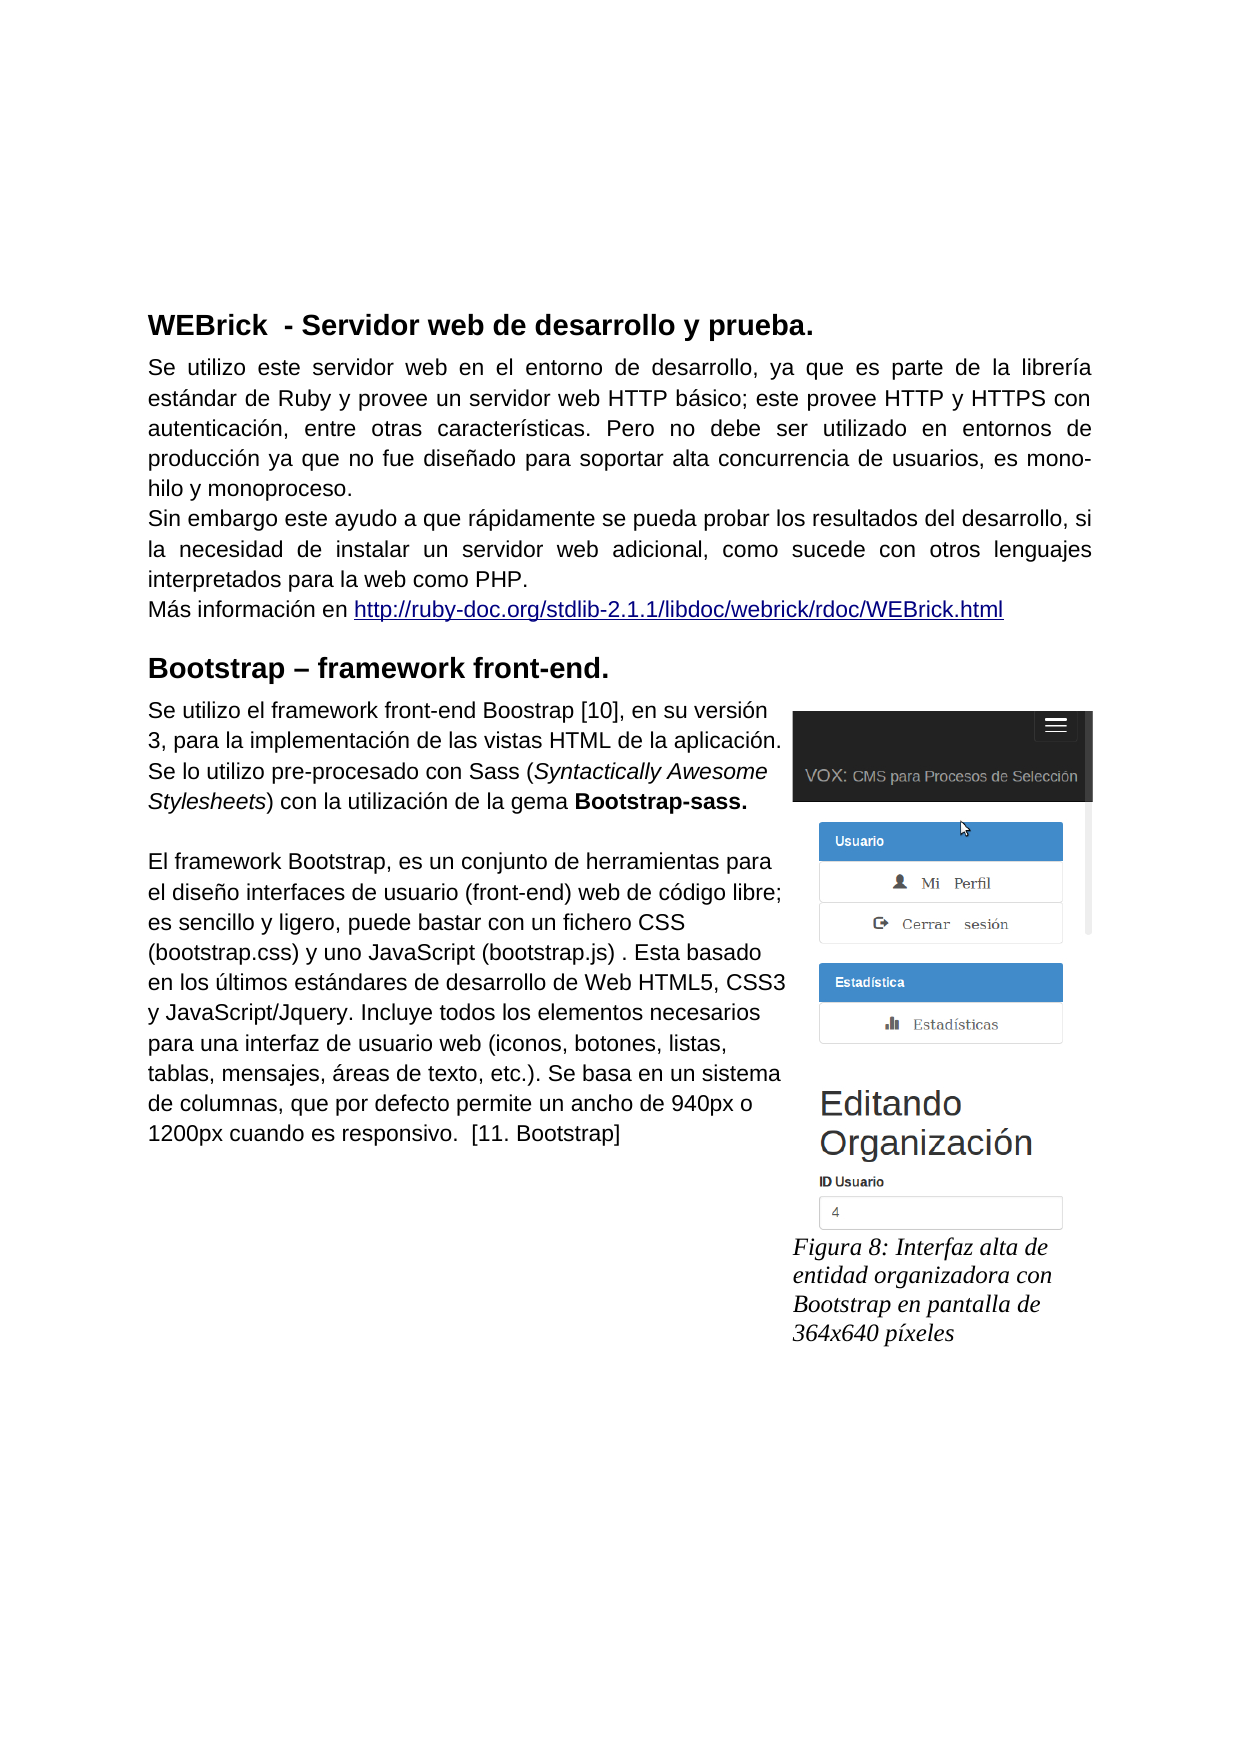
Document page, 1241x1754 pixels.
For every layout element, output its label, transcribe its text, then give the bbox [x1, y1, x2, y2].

picture [792, 711, 1093, 1232]
subtitle Bootstrap – framework front-end. [148, 651, 1093, 685]
text Se utilizo este servidor web en el entorno de desarrollo, ya que es parte de la librería estándar de Ruby y provee un servidor web HTTP básico; este provee HTTP y HTTPS con autenticación, entre otras características. Pero no debe ser utilizado en entornos de producción ya que no fue diseñado para soportar alta concurrencia de usuarios, es mono-hilo y monoproceso. [148, 354, 1093, 502]
text Más información en http://ruby-doc.org/stdlib-2.1.1/libdoc/webrick/rdoc/WEBrick.html [148, 596, 1093, 622]
text Sin embargo este ayudo a que rápidamente se pueda probar los resultados del desarrollo, si la necesidad de instalar un servidor web adicional, como sucede con otros lenguajes interpretados para la web como PHP. [148, 505, 1093, 592]
text Se utilizo el framework front-end Boostrap [10], en su versión 3, para la implementación de las vistas HTML de la aplicación. Se lo utilizo pre-procesado con Sass (Syntactically Awesome Stylesheets) con la utilización de la gema Bootstrap-sass. [148, 697, 1093, 814]
text El framework Bootstrap, es un conjunto de herramientas para el diseño interfaces de usuario (front-end) web de código libre; es sencillo y ligero, puede bastar con un fichero CSS (bootstrap.css) y uno JavaScript (bootstrap.js) . Esta basado en los últimos estándares de desarrollo de Web HTML5, CSS3 y JavaScript/Jquery. Incluye todos los elementos necesarios para una interfaz de usuario web (iconos, botones, listas, tablas, mensajes, áreas de texto, etc.). Se basa en un sistema de columnas, que por defecto permite un ancho de 940px o 1200px cuando es responsivo. [11. Bootstrap] [148, 848, 792, 1147]
text Figura 8: Interfaz alta de entidad organizadora con Bootstrap en pantalla de 364x640 píxeles [793, 1232, 1093, 1347]
subtitle WEBrick - Servidor web de desarrollo y prueba. [148, 308, 1093, 342]
